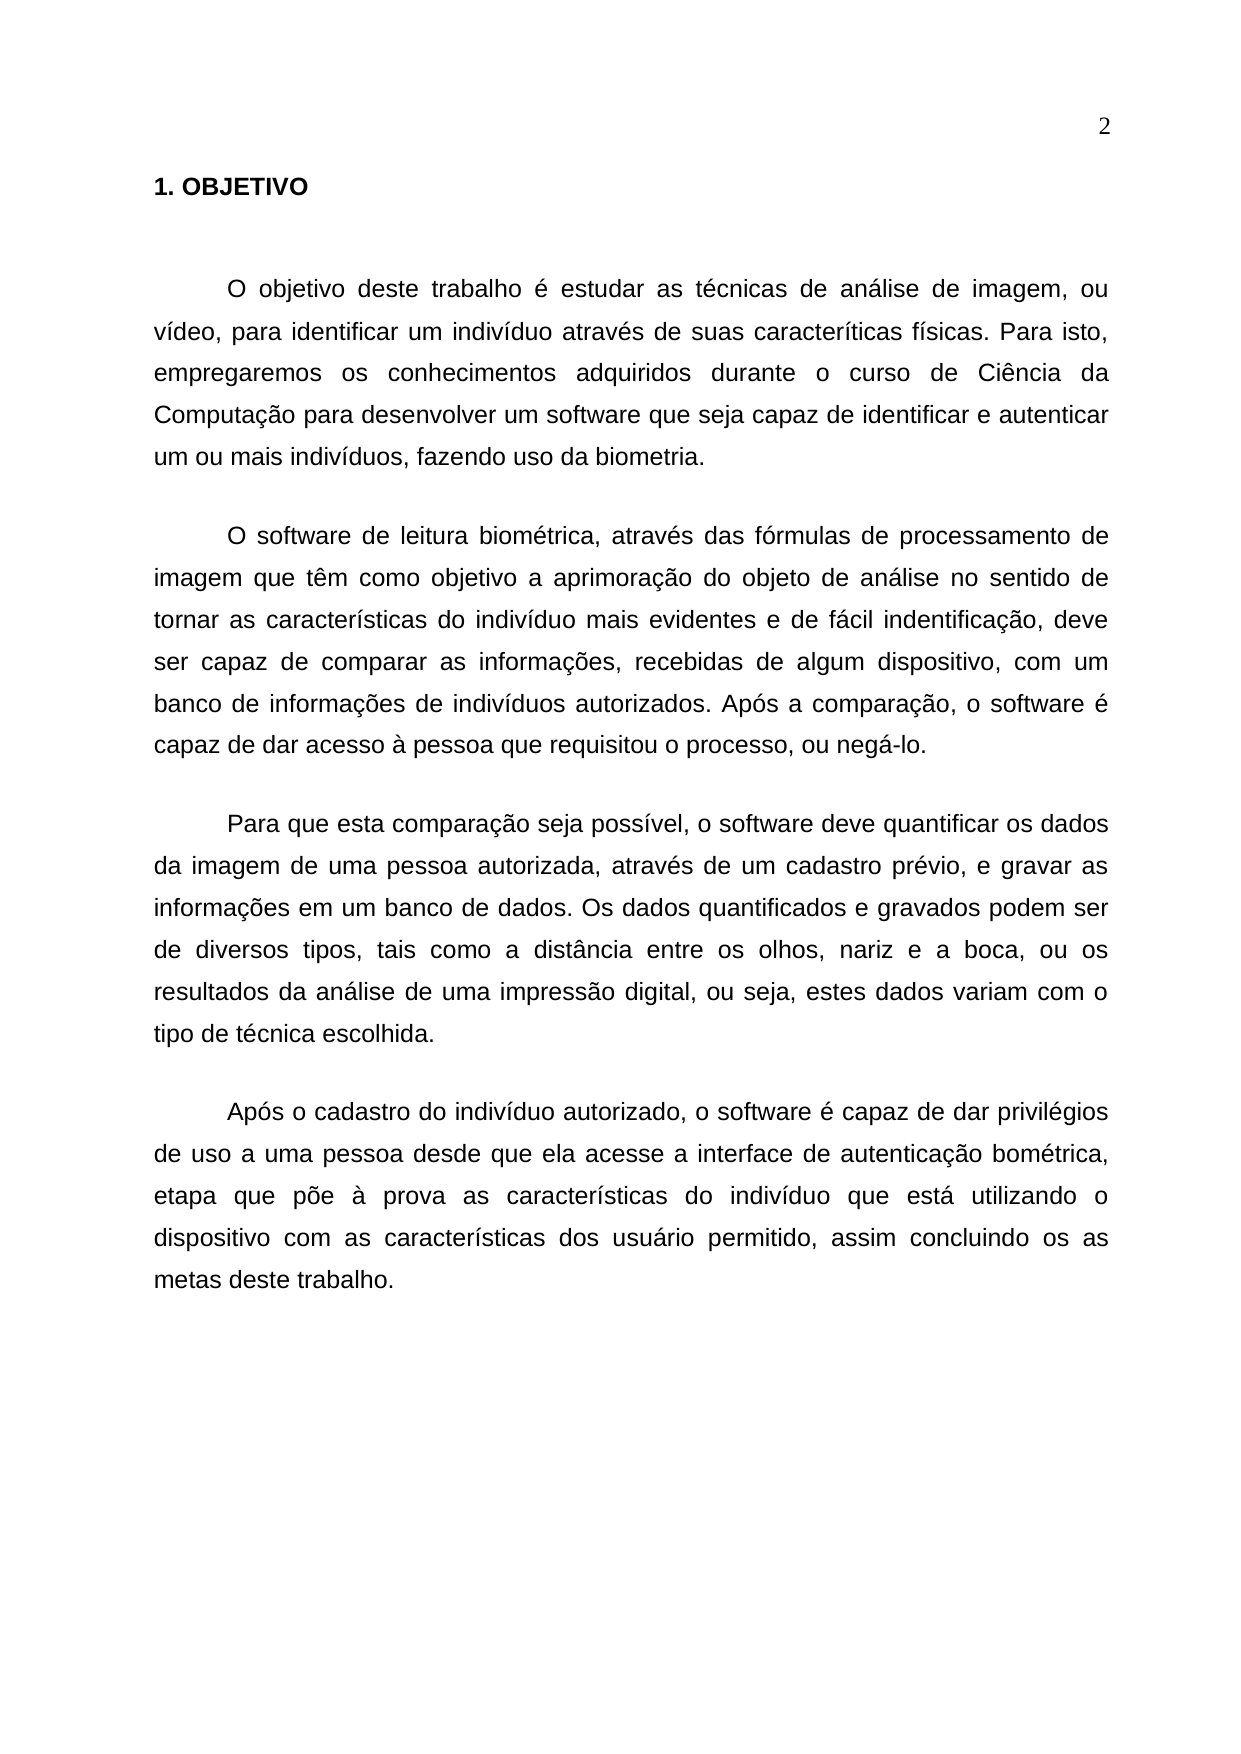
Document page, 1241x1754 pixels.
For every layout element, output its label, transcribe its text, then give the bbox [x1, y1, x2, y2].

list Objetivo [116, 172, 1111, 200]
text Para que esta comparação seja possível, o software deve quantificar os dados da imagem de uma pessoa autorizada, através de um cadastro prévio, e gravar as informações em um banco de dados. Os dados quantificados e gravados podem ser de diversos tipos, tais como a distância entre os olhos, nariz e a boca, ou os resultados da análise de uma impressão digital, ou seja, estes dados variam com o tipo de técnica escolhida. [153, 809, 1111, 1047]
text O objetivo deste trabalho é estudar as técnicas de análise de imagem, ou vídeo, para identificar um indivíduo através de suas caracteríticas físicas. Para isto, empregaremos os conhecimentos adquiridos durante o curso de Ciência da Computação para desenvolver um software que seja capaz de identificar e autenticar um ou mais indivíduos, fazendo uso da biometria. [153, 275, 1111, 471]
text Após o cadastro do indivíduo autorizado, o software é capaz de dar privilégios de uso a uma pessoa desde que ela acesse a interface de autenticação bométrica, etapa que põe à prova as características do indivíduo que está utilizando o dispositivo com as características dos usuário permitido, assim concluindo os as metas deste trabalho. [153, 1098, 1111, 1293]
text O software de leitura biométrica, através das fórmulas de processamento de imagem que têm como objetivo a aprimoração do objeto de análise no sentido de tornar as características do indivíduo mais evidentes e de fácil indentificação, deve ser capaz de comparar as informações, recebidas de algum dispositivo, com um banco de informações de indivíduos autorizados. Após a comparação, o software é capaz de dar acesso à pessoa que requisitou o processo, ou negá-lo. [153, 521, 1111, 759]
